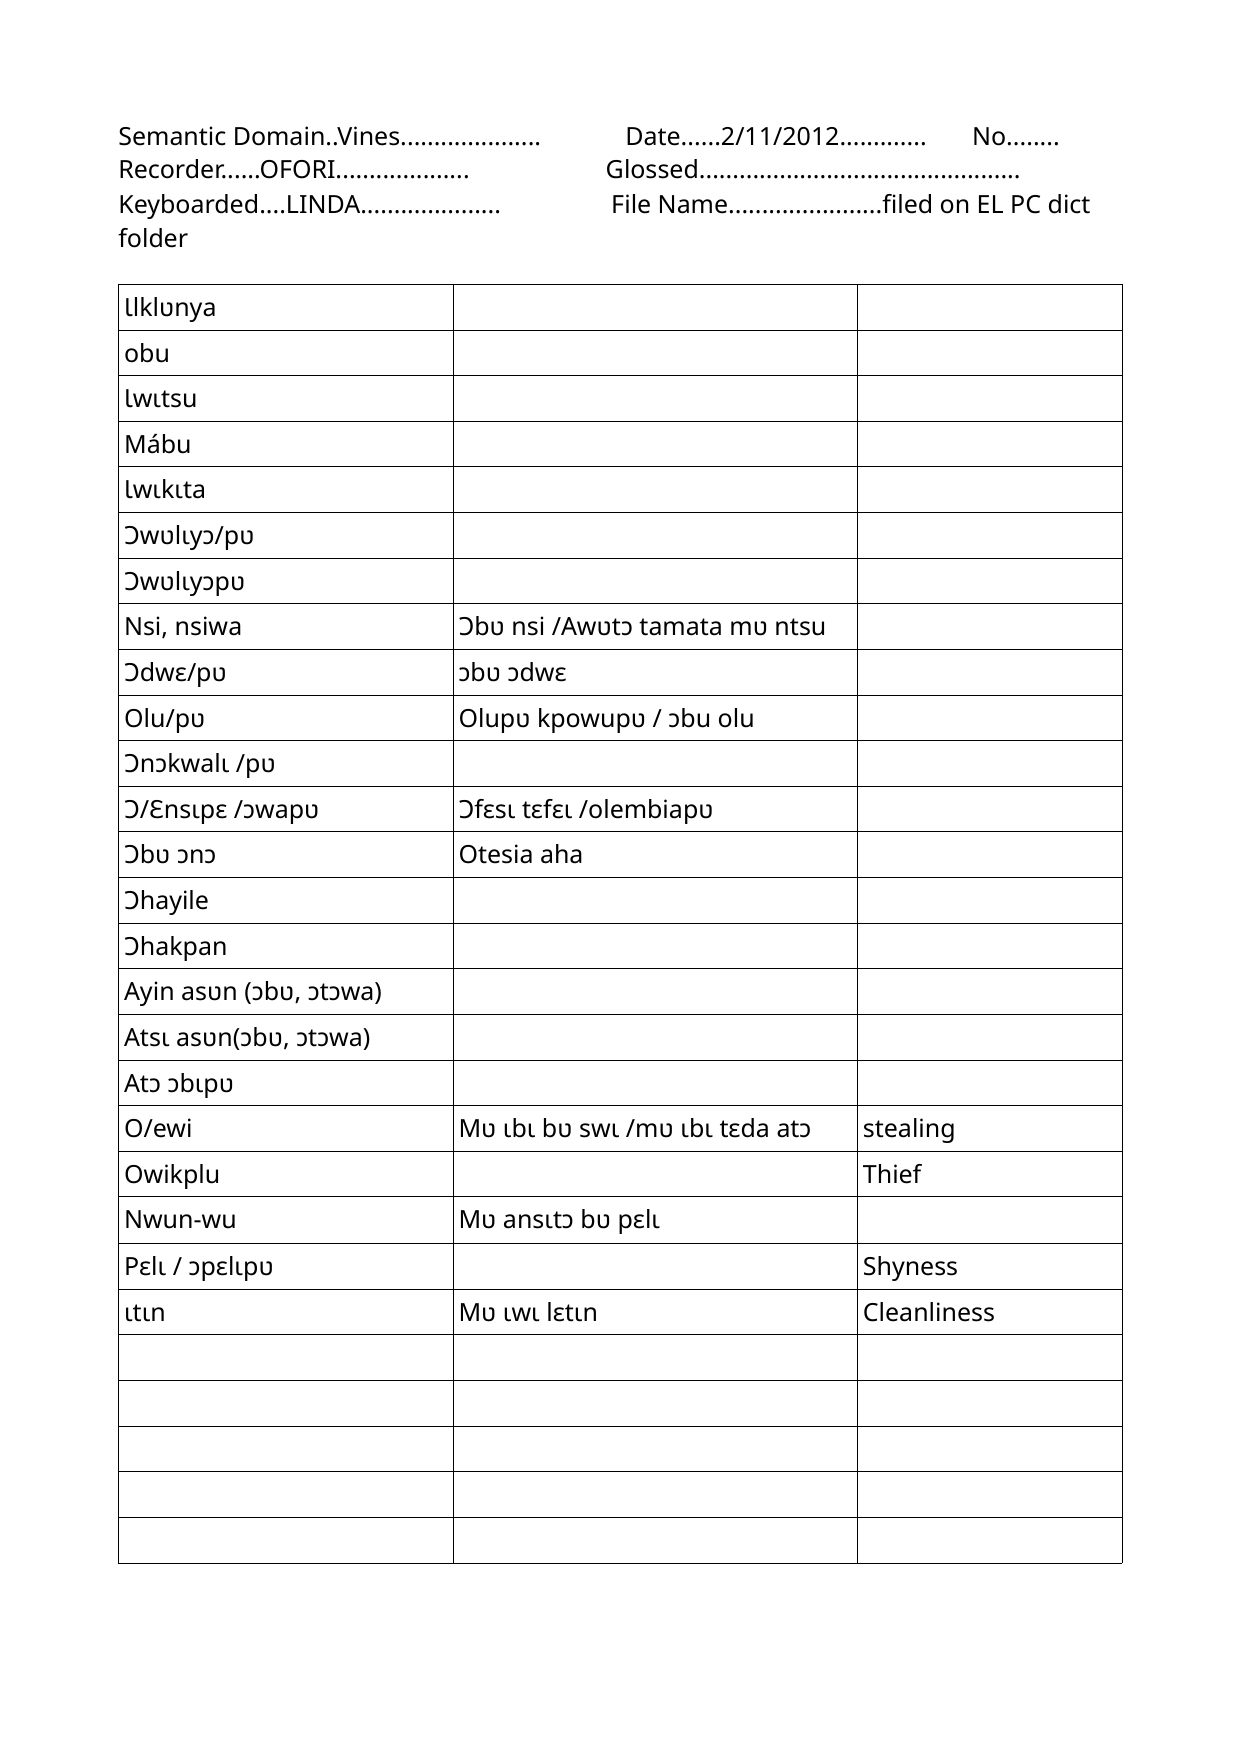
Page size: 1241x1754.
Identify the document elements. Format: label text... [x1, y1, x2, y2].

table_cell [858, 1518, 1122, 1562]
table_cell [454, 285, 857, 329]
table_cell [858, 969, 1122, 1014]
table_cell Otesia aha [454, 832, 857, 877]
table_cell [454, 1472, 857, 1517]
table_cell [454, 1335, 857, 1380]
table_cell [858, 1472, 1122, 1517]
table_cell [858, 878, 1122, 923]
table_cell Ɔwʋlɩyɔpʋ [119, 559, 453, 603]
table_cell [858, 285, 1122, 329]
table_cell Olu/pʋ [119, 696, 453, 740]
table_cell Ɩlklʋnya [119, 285, 453, 329]
table_cell Ɔhayile [119, 878, 453, 923]
table_cell Ɔ/Ɛnsɩpɛ /ɔwapʋ [119, 787, 453, 831]
table_cell [858, 376, 1122, 421]
table_cell [858, 1197, 1122, 1243]
table_cell [119, 1381, 453, 1426]
table_cell [858, 1015, 1122, 1059]
table_cell Mʋ ɩbɩ bʋ swɩ /mʋ ɩbɩ tɛda atɔ [454, 1106, 857, 1151]
table_cell Ɔnɔkwalɩ /pʋ [119, 741, 453, 786]
table_cell [454, 1061, 857, 1105]
table_cell [858, 422, 1122, 466]
table_cell [858, 513, 1122, 558]
table_cell [858, 1381, 1122, 1426]
table_cell [454, 1244, 857, 1289]
table_cell Ayin asʋn (ɔbʋ, ɔtɔwa) [119, 969, 453, 1014]
table_cell Ɔhakpan [119, 924, 453, 968]
table_cell Ɔfɛsɩ tɛfɛɩ /olembiapʋ [454, 787, 857, 831]
table_cell [454, 924, 857, 968]
table_cell Olupʋ kpowupʋ / ɔbu olu [454, 696, 857, 740]
table_cell Cleanliness [858, 1290, 1122, 1334]
table_cell [119, 1518, 453, 1562]
table_cell Ɔbʋ nsi /Awʋtɔ tamata mʋ ntsu [454, 604, 857, 649]
table_cell Ɩwɩtsu [119, 376, 453, 421]
table_cell [454, 969, 857, 1014]
table_cell Owikplu [119, 1152, 453, 1196]
table_cell Pɛlɩ / ɔpɛlɩpʋ [119, 1244, 453, 1289]
table_cell [454, 331, 857, 375]
table_cell [119, 1472, 453, 1517]
table_cell [858, 787, 1122, 831]
table_cell Nsi, nsiwa [119, 604, 453, 649]
table_cell [858, 1061, 1122, 1105]
table_cell [454, 559, 857, 603]
table_cell Mʋ ansɩtɔ bʋ pɛlɩ [454, 1197, 857, 1243]
table_cell [119, 1427, 453, 1471]
table_cell Mʋ ɩwɩ lɛtɩn [454, 1290, 857, 1334]
table_cell [119, 1335, 453, 1380]
table_cell [858, 650, 1122, 694]
table_cell [858, 1335, 1122, 1380]
table_cell O/ewi [119, 1106, 453, 1151]
table_cell Ɔdwɛ/pʋ [119, 650, 453, 694]
table_cell [454, 1015, 857, 1059]
table_cell [454, 878, 857, 923]
table_cell [454, 1518, 857, 1562]
table_cell obu [119, 331, 453, 375]
table_cell [454, 376, 857, 421]
table_cell [454, 513, 857, 558]
table_cell [454, 1152, 857, 1196]
table_cell Atɔ ɔbɩpʋ [119, 1061, 453, 1105]
table_cell [858, 467, 1122, 512]
table_cell [454, 1381, 857, 1426]
table_cell [858, 1427, 1122, 1471]
table_cell Ɩwɩkɩta [119, 467, 453, 512]
table_cell [858, 924, 1122, 968]
table_cell ɩtɩn [119, 1290, 453, 1334]
table_cell [858, 331, 1122, 375]
table_cell Nwun-wu [119, 1197, 453, 1243]
table_cell [858, 604, 1122, 649]
table_cell [454, 467, 857, 512]
table_cell [454, 741, 857, 786]
table_cell Shyness [858, 1244, 1122, 1289]
table_cell stealing [858, 1106, 1122, 1151]
table_cell [858, 741, 1122, 786]
table_cell Thief [858, 1152, 1122, 1196]
table_cell Ɔwʋlɩyɔ/pʋ [119, 513, 453, 558]
table_cell Atsɩ asʋn(ɔbʋ, ɔtɔwa) [119, 1015, 453, 1059]
table_cell [858, 696, 1122, 740]
table_cell [858, 832, 1122, 877]
table_cell [858, 559, 1122, 603]
table_cell [454, 422, 857, 466]
table_cell Ɔbʋ ɔnɔ [119, 832, 453, 877]
table_cell Mábu [119, 422, 453, 466]
table_cell [454, 1427, 857, 1471]
table_cell ɔbʋ ɔdwɛ [454, 650, 857, 694]
